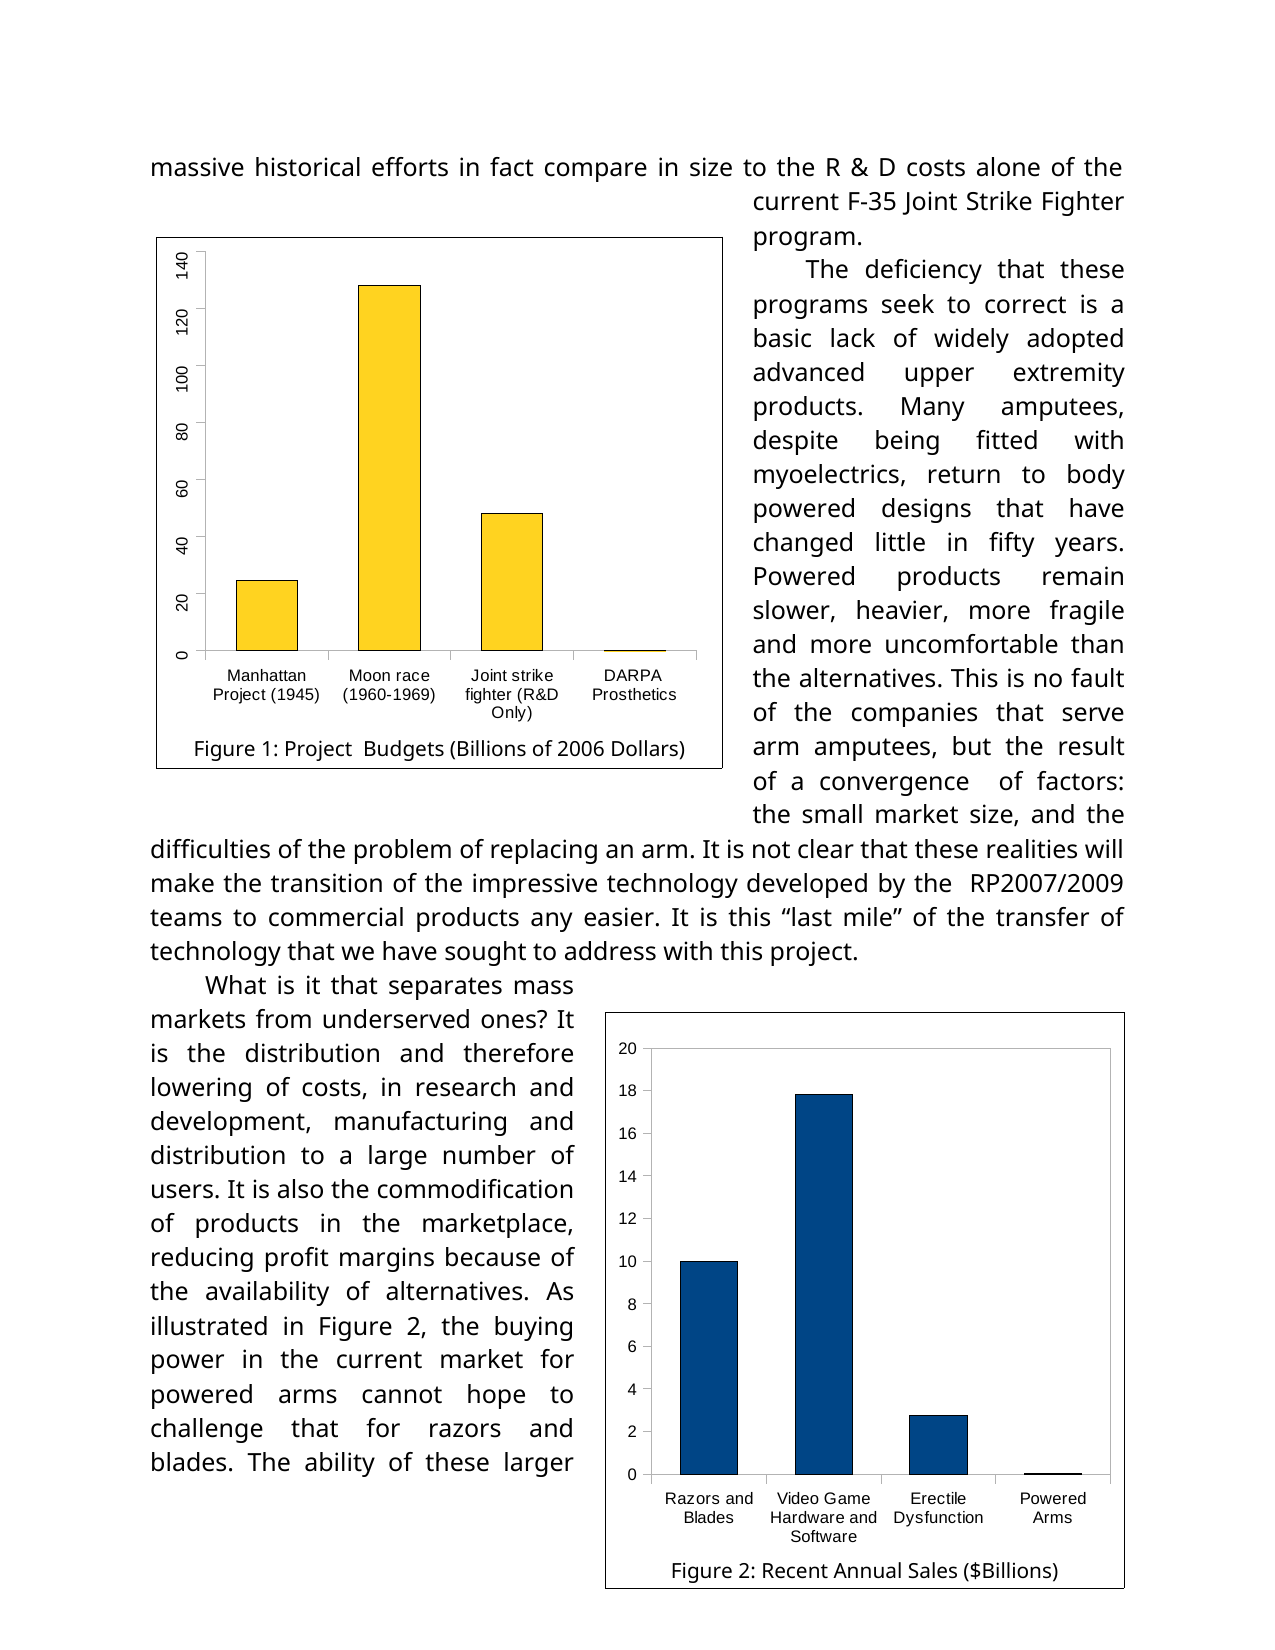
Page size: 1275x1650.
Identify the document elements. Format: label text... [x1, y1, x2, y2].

text What is it that separates mass markets from underserved ones? It is the distribution and therefore lowering of costs, in research and development, manufacturing and distribution to a large number of users. It is also the commodification of products in the marketplace, reducing profit margins because of the availability of alternatives. As illustrated in Figure 2, the buying power in the current market for powered arms cannot hope to challenge that for razors and blades. The ability of these larger markets to overcome higher fixed cost barriers to entry explain the pace of innovation in those areas. [606, 1013, 1124, 1588]
text The deficiency that these programs seek to correct is a basic lack of widely adopted advanced upper extremity products. Many amputees, despite being fitted with myoelectrics, return to body powered designs that have changed little in fifty years. Powered products remain slower, heavier, more fragile and more uncomfortable than the alternatives. This is no fault of the companies that serve arm amputees, but the result of a convergence of factors: the small market size, and the difficulties of the problem of replacing an arm. It is not clear that these realities will make the transition of the impressive technology developed by the RP2007/2009 teams to commercial products any easier. It is this “last mile” of the transfer of technology that we have sought to address with this project. [150, 252, 1125, 967]
text Figure 1: Project Budgets (Billions of 2006 Dollars) [157, 249, 722, 762]
text massive historical efforts in fact compare in size to the R & D costs alone of the current F-35 Joint Strike Fighter program. [150, 150, 1125, 252]
text What is it that separates mass markets from underserved ones? It is the distribution and therefore lowering of costs, in research and development, manufacturing and distribution to a large number of users. It is also the commodification of products in the marketplace, reducing profit margins because of the availability of alternatives. As illustrated in Figure 2, the buying power in the current market for powered arms cannot hope to challenge that for razors and blades. The ability of these larger markets to overcome higher fixed cost barriers to entry explain the pace of innovation in those areas. [150, 967, 1125, 1478]
text Figure 2: Recent Annual Sales ($Billions) [608, 1557, 1121, 1584]
